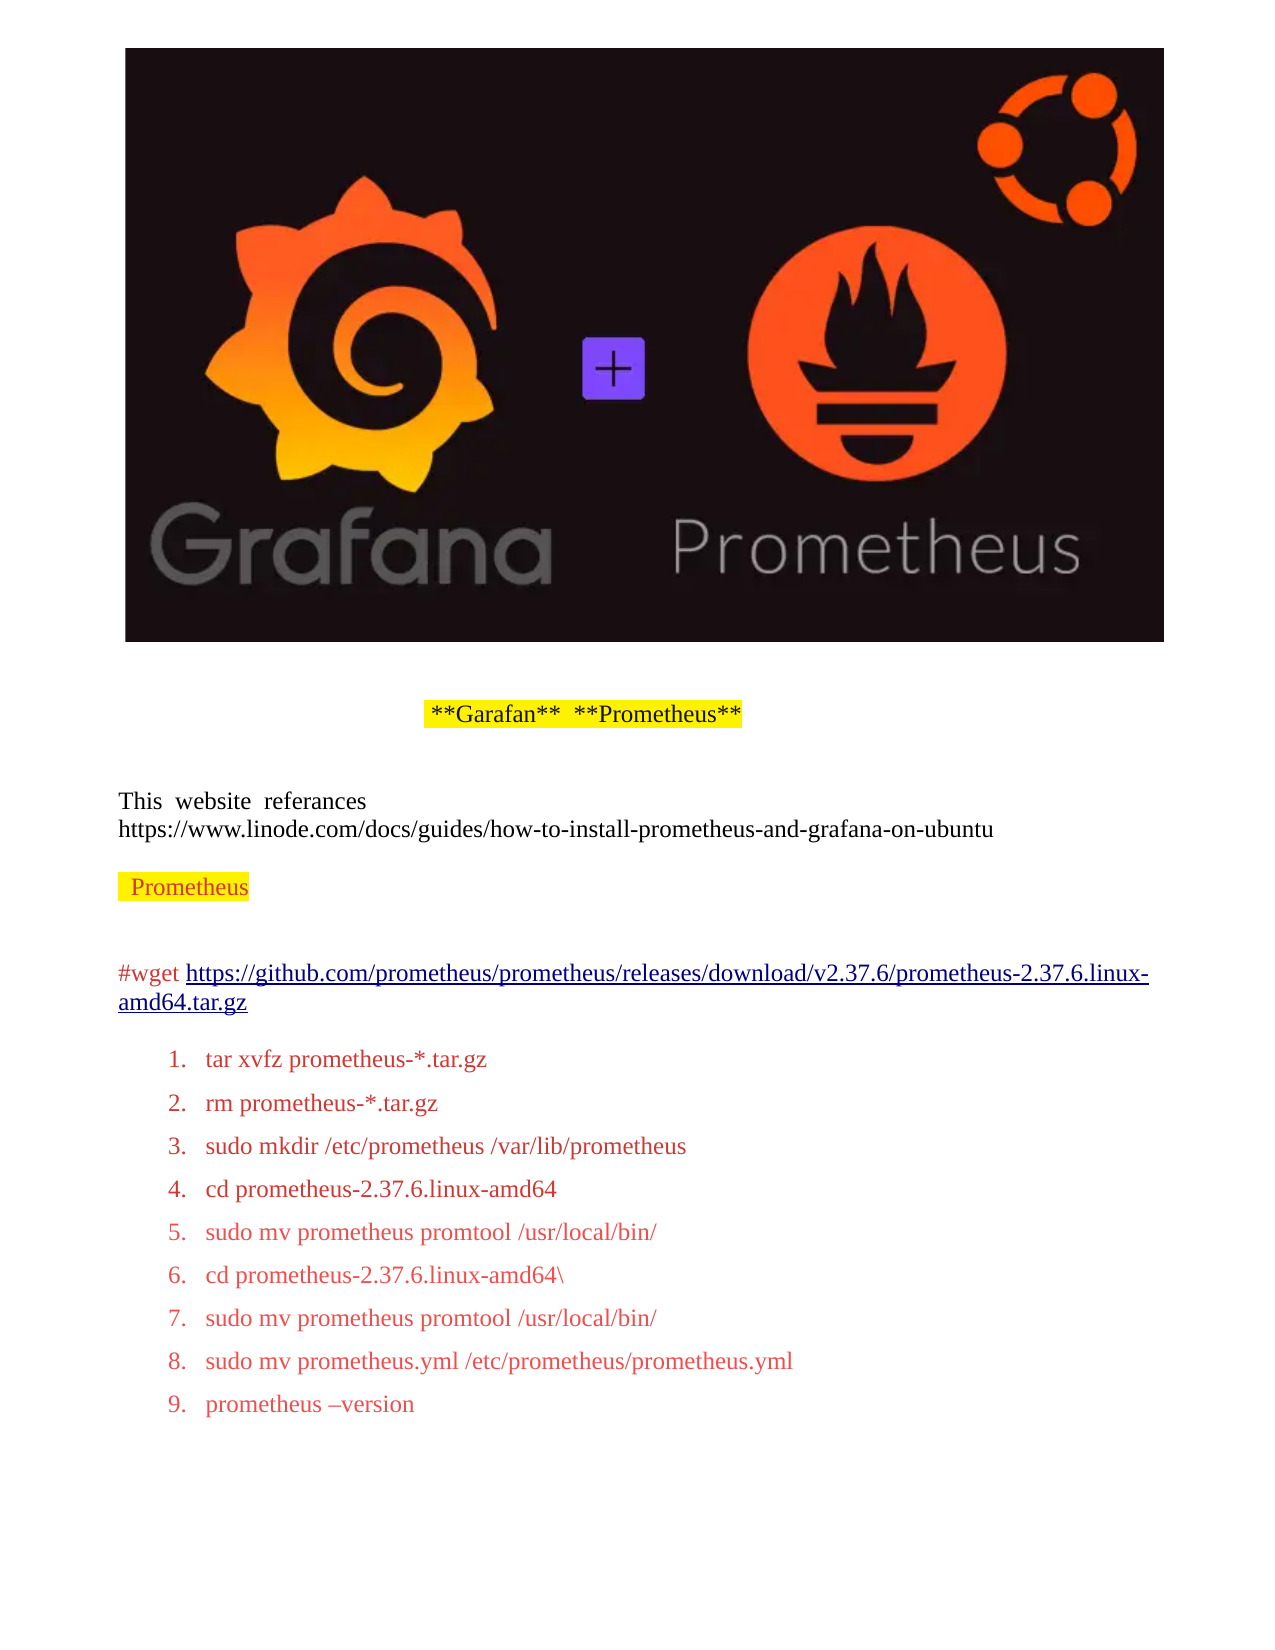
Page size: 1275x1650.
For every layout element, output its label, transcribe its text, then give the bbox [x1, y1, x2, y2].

text #wget https://github.com/prometheus/prometheus/releases/download/v2.37.6/prometheus-2.37.6.linux-amd64.tar.gz [118, 958, 1157, 1016]
list cd prometheus-2.37.6.linux-amd64 [168, 1174, 1157, 1203]
text https://www.linode.com/docs/guides/how-to-install-prometheus-and-grafana-on-ubuntu [118, 814, 1157, 843]
text **Garafan** **Prometheus** [118, 699, 1157, 728]
list rm prometheus-*.tar.gz [168, 1088, 1157, 1116]
list prometheus –version [168, 1389, 1157, 1418]
text Prometheus [118, 872, 1157, 901]
list cd prometheus-2.37.6.linux-amd64\ [168, 1260, 1157, 1289]
list sudo mkdir /etc/prometheus /var/lib/prometheus [168, 1131, 1157, 1159]
list sudo mv prometheus.yml /etc/prometheus/prometheus.yml [168, 1346, 1157, 1375]
picture [125, 48, 1164, 642]
text This website referances [118, 786, 1157, 814]
list sudo mv prometheus promtool /usr/local/bin/ [168, 1217, 1157, 1246]
list tar xvfz prometheus-*.tar.gz [168, 1044, 1157, 1073]
list sudo mv prometheus promtool /usr/local/bin/ [168, 1303, 1157, 1332]
